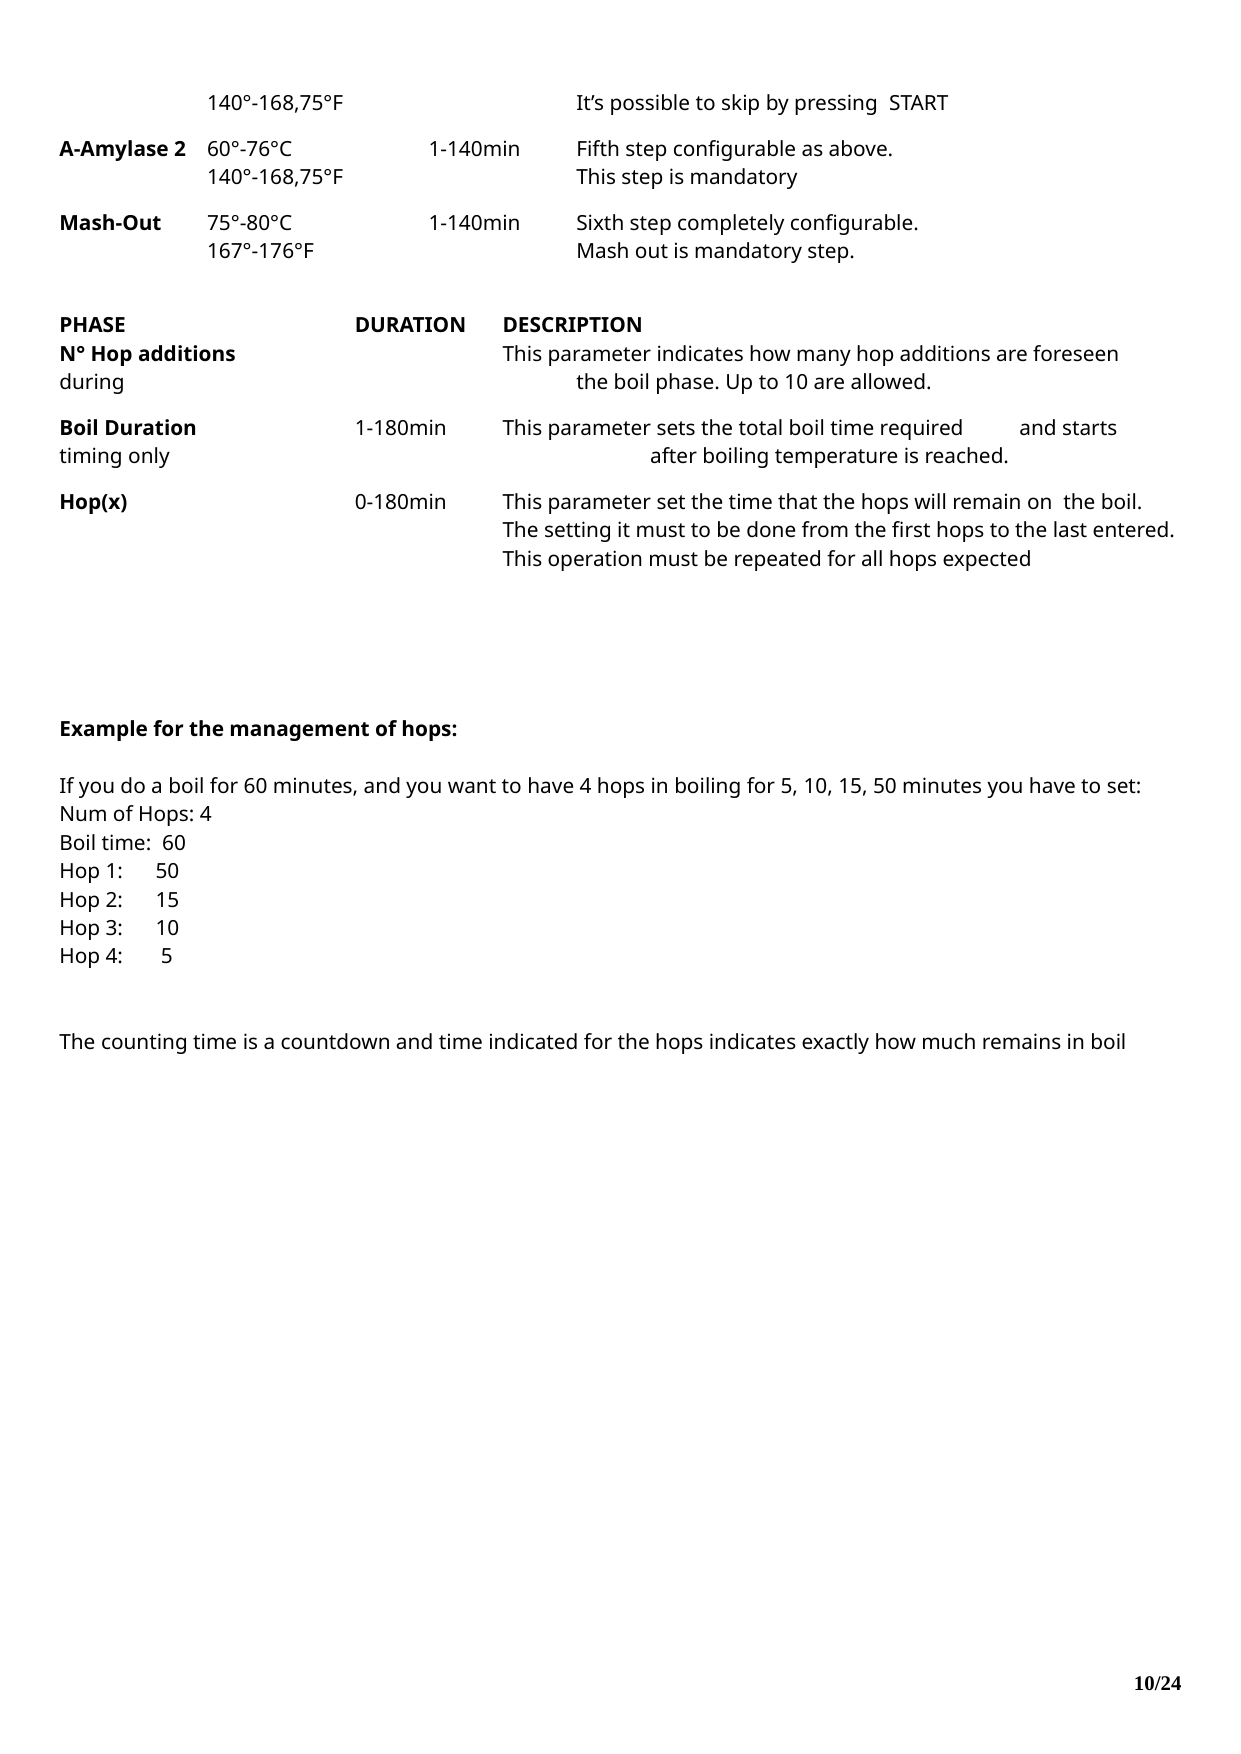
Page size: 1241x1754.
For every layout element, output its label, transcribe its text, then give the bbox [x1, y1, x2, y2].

text Hop 1: 50 [59, 856, 1181, 885]
text If you do a boil for 60 minutes, and you want to have 4 hops in boiling for 5, 10, 15, 50 minutes you have to set: [59, 771, 1181, 799]
text 140°-168,75°F This step is mandatory [59, 162, 1181, 191]
text 167°-176°F Mash out is mandatory step. [59, 236, 1181, 265]
text Boil time: 60 [59, 828, 1181, 856]
text The counting time is a countdown and time indicated for the hops indicates exactly how much remains in boil [59, 1027, 1181, 1055]
text Hop 2: 15 [59, 885, 1181, 913]
text 140°-168,75°F It’s possible to skip by pressing START [59, 88, 1181, 117]
text PHASE DURATION DESCRIPTION [59, 310, 1181, 339]
text The setting it must to be done from the first hops to the last entered. [59, 515, 1181, 544]
text Hop 3: 10 [59, 913, 1181, 942]
text Hop 4: 5 [59, 942, 1181, 970]
text Mash-Out 75°-80°C 1-140min Sixth step completely configurable. [59, 208, 1181, 236]
text This operation must be repeated for all hops expected [59, 544, 1181, 572]
text Num of Hops: 4 [59, 799, 1181, 828]
text A-Amylase 2 60°-76°C 1-140min Fifth step configurable as above. [59, 134, 1181, 162]
text N° Hop additions This parameter indicates how many hop additions are foreseen during the boil phase. Up to 10 are allowed. [59, 339, 1181, 396]
text Boil Duration 1-180min This parameter sets the total boil time required and starts timing only after boiling temperature is reached. [59, 413, 1181, 470]
text Example for the management of hops: [59, 714, 1181, 743]
text Hop(x) 0-180min This parameter set the time that the hops will remain on the boil. [59, 487, 1181, 515]
